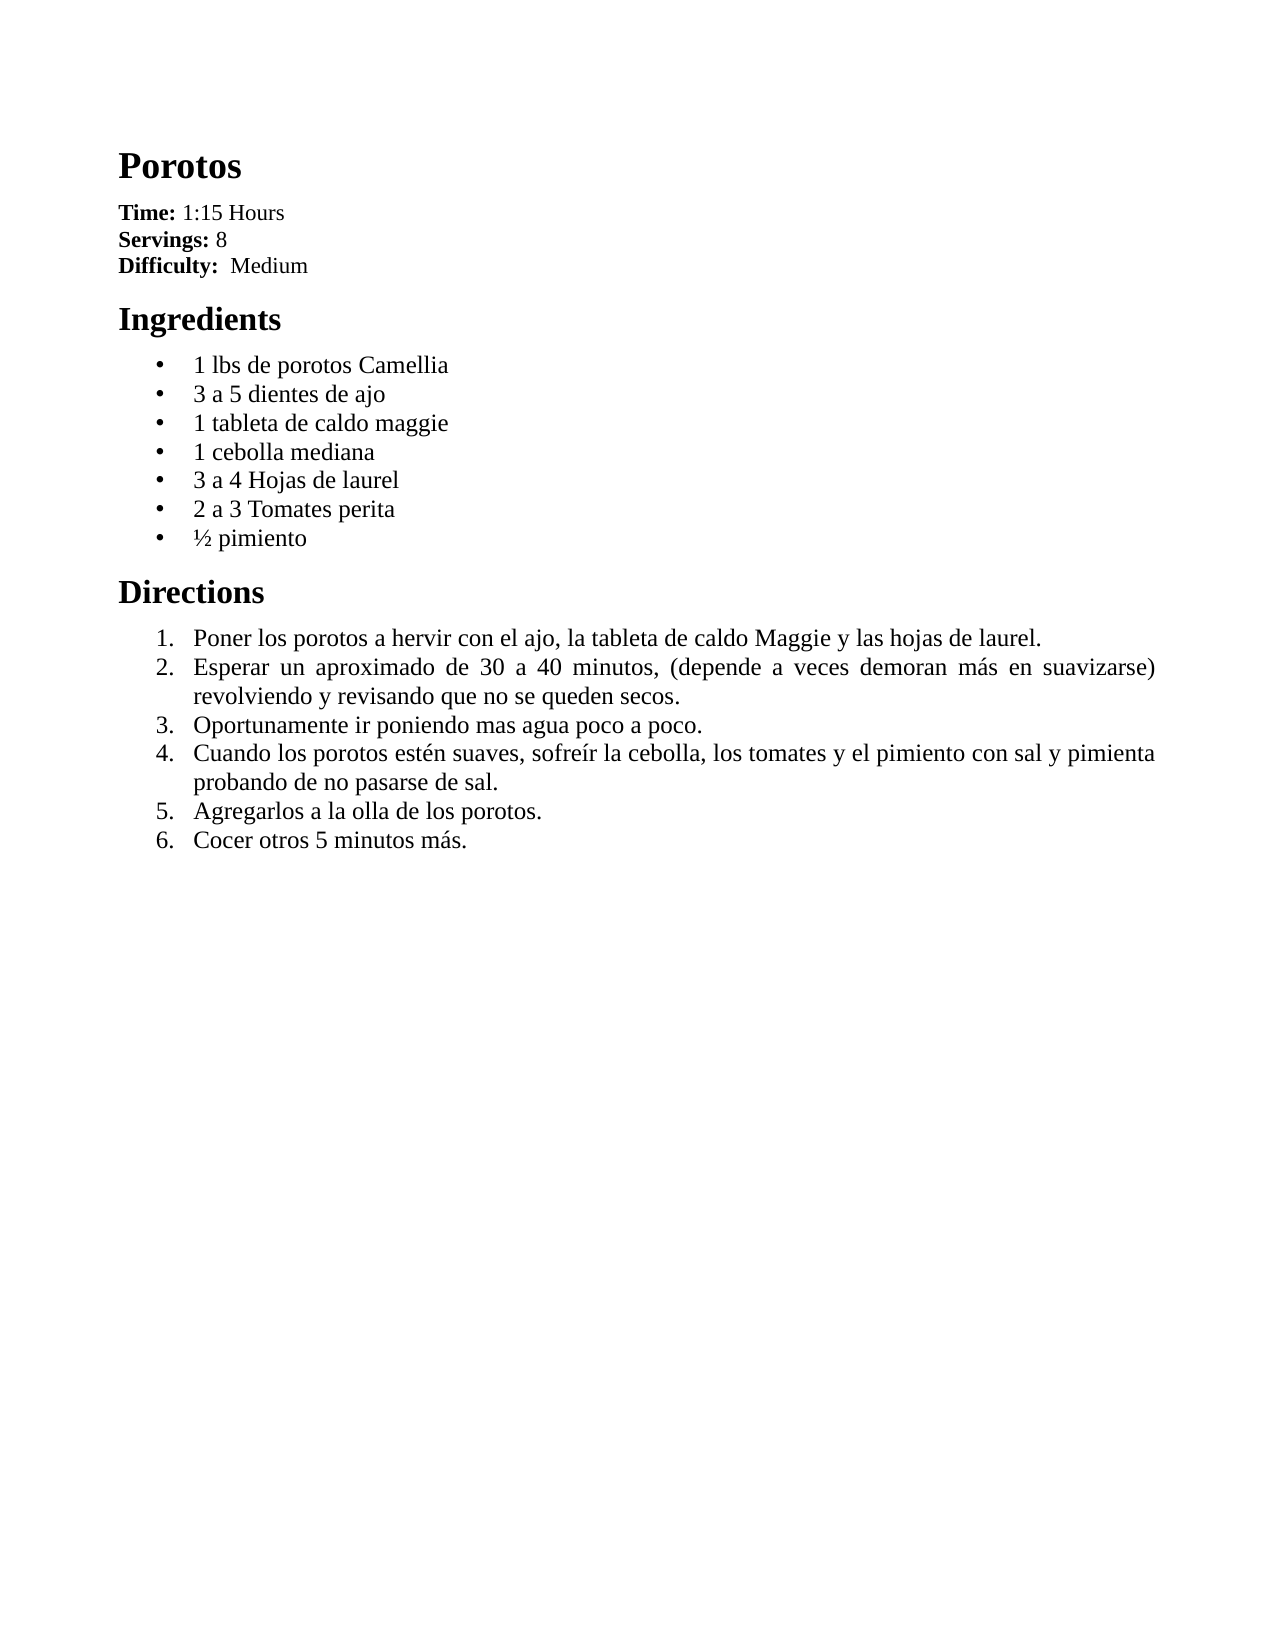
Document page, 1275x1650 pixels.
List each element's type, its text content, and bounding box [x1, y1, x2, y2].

list Poner los porotos a hervir con el ajo, la tableta de caldo Maggie y las hojas de laurel. [156, 623, 1157, 652]
subtitle Ingredients [118, 299, 1157, 338]
list 1 lbs de porotos Camellia [156, 350, 1157, 379]
list 1 cebolla mediana [156, 437, 1157, 465]
text Difficulty: Medium [118, 252, 1157, 278]
list 1 tableta de caldo maggie [156, 408, 1157, 437]
list Cuando los porotos estén suaves, sofreír la cebolla, los tomates y el pimiento con sal y pimienta probando de no pasarse de sal. [156, 738, 1157, 796]
list Oportunamente ir poniendo mas agua poco a poco. [156, 710, 1157, 738]
list 2 a 3 Tomates perita [156, 494, 1157, 523]
list Agregarlos a la olla de los porotos. [156, 796, 1157, 825]
list 3 a 5 dientes de ajo [156, 379, 1157, 408]
subtitle Porotos [118, 143, 1157, 187]
text Time: 1:15 Hours [118, 199, 1157, 226]
subtitle Directions [118, 572, 1157, 611]
list ½ pimiento [156, 523, 1157, 552]
list Esperar un aproximado de 30 a 40 minutos, (depende a veces demoran más en suavizarse) revolviendo y revisando que no se queden secos. [156, 652, 1157, 710]
text Servings: 8 [118, 226, 1157, 252]
list Cocer otros 5 minutos más. [156, 825, 1157, 853]
list 3 a 4 Hojas de laurel [156, 465, 1157, 494]
